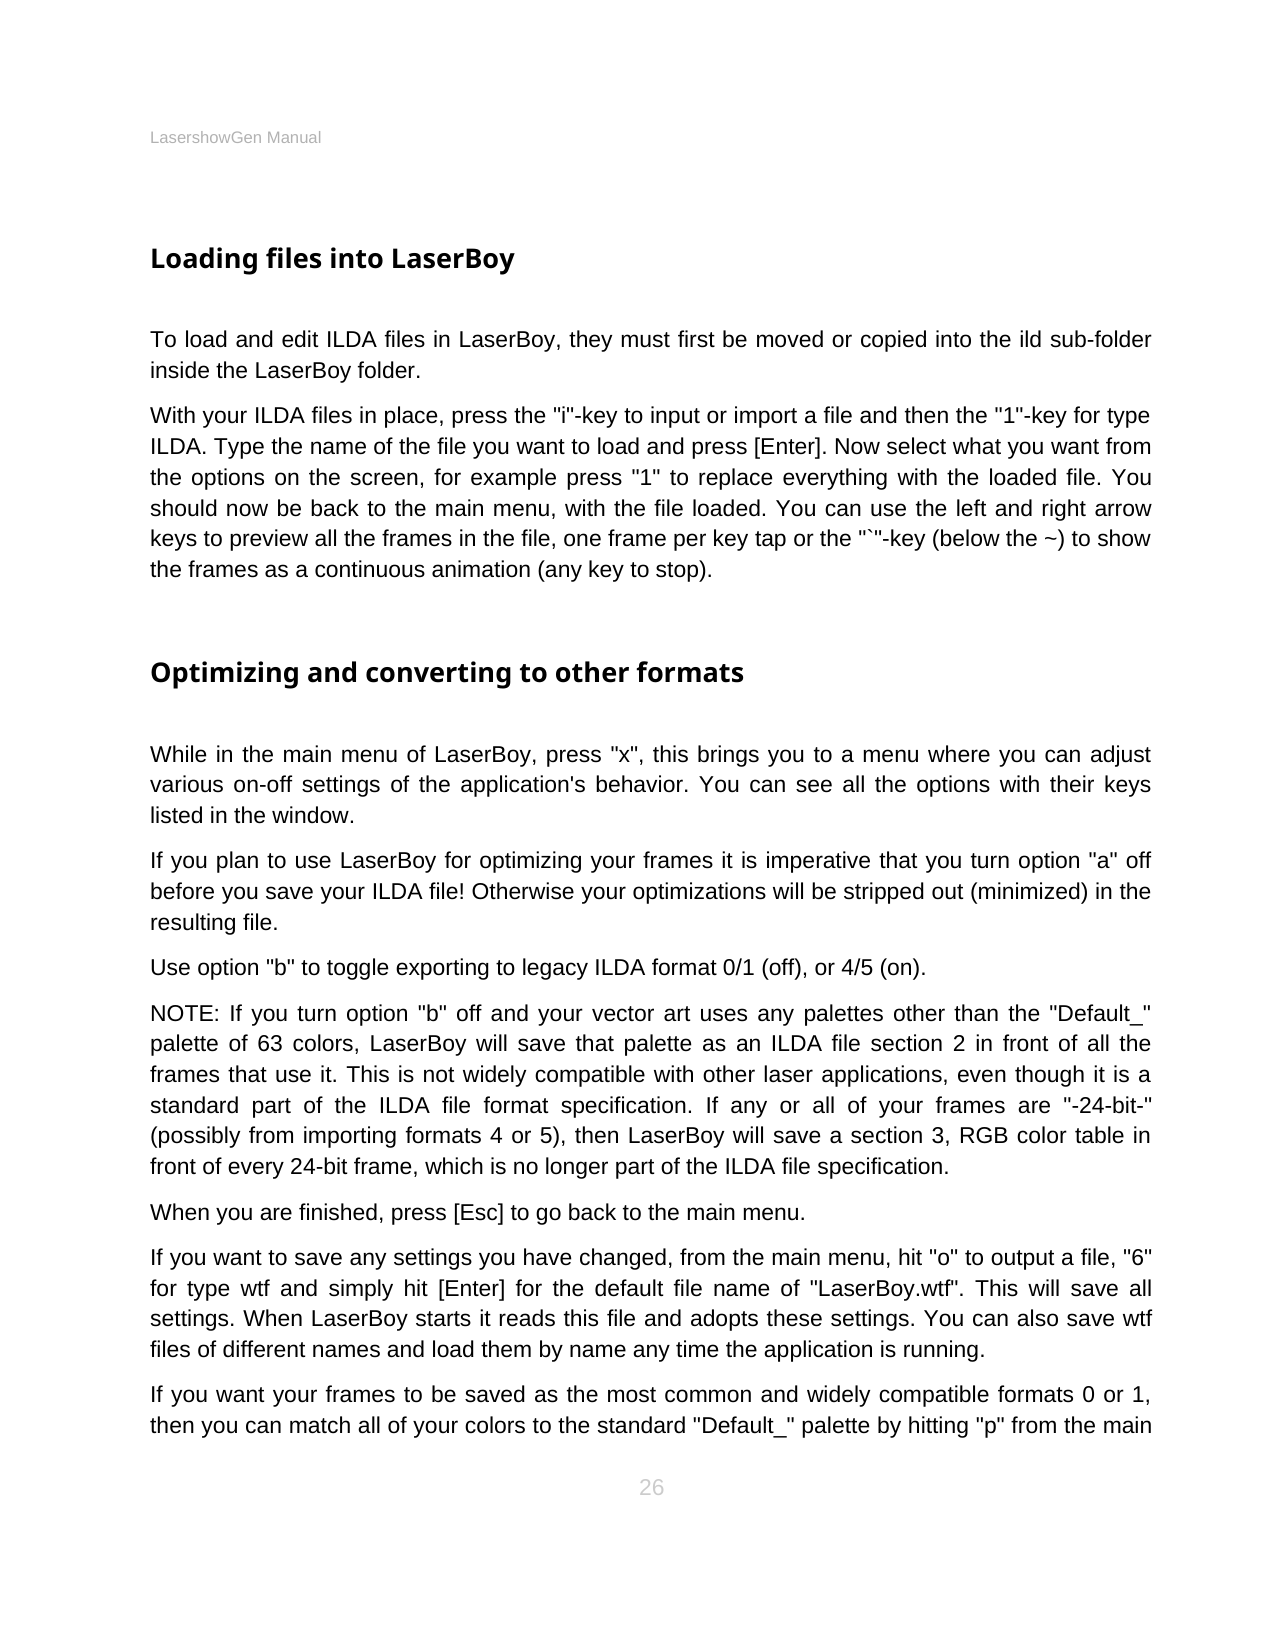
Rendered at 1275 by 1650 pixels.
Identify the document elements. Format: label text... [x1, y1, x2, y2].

subtitle Optimizing and converting to other formats [150, 654, 1153, 691]
text To load and edit ILDA files in LaserBoy, they must first be moved or copied into the ild sub-folder inside the LaserBoy folder. [150, 327, 1153, 383]
text While in the main menu of LaserBoy, press "x", this brings you to a menu where you can adjust various on-off settings of the application's behavior. You can see all the options with their keys listed in the window. [150, 741, 1153, 828]
text NOTE: If you turn option "b" off and your vector art uses any palettes other than the "Default_" palette of 63 colors, LaserBoy will save that palette as an ILDA file section 2 in front of all the frames that use it. This is not widely compatible with other laser applications, even though it is a standard part of the ILDA file format specification. If any or all of your frames are "-24-bit-" (possibly from importing formats 4 or 5), then LaserBoy will save a section 3, RGB color table in front of every 24-bit frame, which is no longer part of the ILDA file specification. [150, 1000, 1153, 1179]
text When you are finished, press [Esc] to go back to the main menu. [150, 1199, 1153, 1225]
text If you want to save any settings you have changed, from the main menu, hit "o" to output a file, "6" for type wtf and simply hit [Enter] for the default file name of "LaserBoy.wtf". This will save all settings. When LaserBoy starts it reads this file and adopts these settings. You can also save wtf files of different names and load them by name any time the application is running. [150, 1244, 1153, 1362]
text Use option "b" to toggle exporting to legacy ILDA format 0/1 (off), or 4/5 (on). [150, 955, 1153, 981]
text With your ILDA files in place, press the "i"-key to input or import a file and then the "1"-key for type ILDA. Type the name of the file you want to load and press [Enter]. Now select what you want from the options on the screen, for example press "1" to replace everything with the loaded file. You should now be back to the main menu, with the file loaded. You can use the left and right arrow keys to preview all the frames in the file, one frame per key tap or the "`"-key (below the ~) to show the frames as a continuous animation (any key to stop). [150, 403, 1153, 582]
text If you plan to use LaserBoy for optimizing your frames it is imperative that you turn option "a" off before you save your ILDA file! Otherwise your optimizations will be stripped out (minimized) in the resulting file. [150, 848, 1153, 935]
subtitle Loading files into LaserBoy [150, 239, 1153, 276]
text If you want your frames to be saved as the most common and widely compatible formats 0 or 1, then you can match all of your colors to the standard "Default_" palette by hitting "p" from the main [150, 1382, 1153, 1438]
